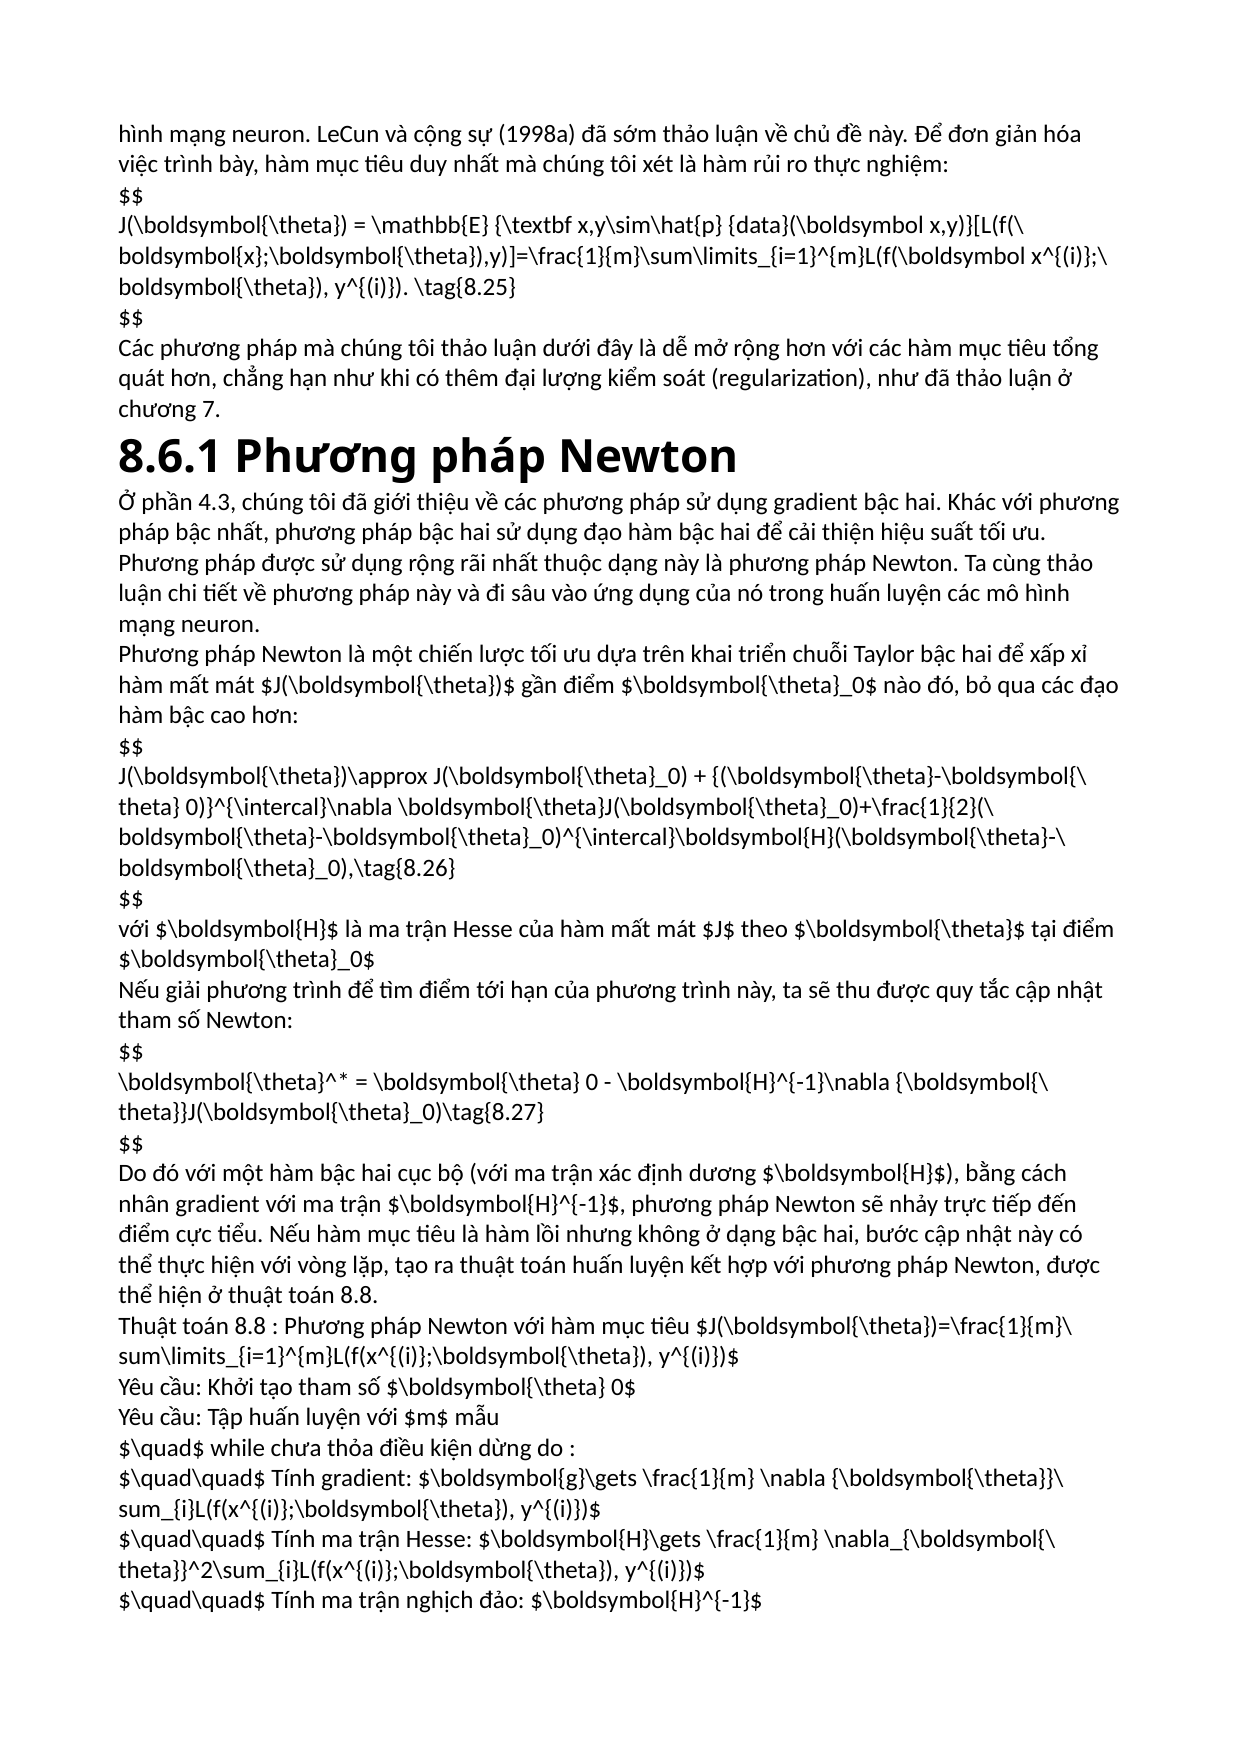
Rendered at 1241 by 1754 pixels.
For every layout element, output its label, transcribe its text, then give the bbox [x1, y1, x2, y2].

text hình mạng neuron. LeCun và cộng sự (1998a) đã sớm thảo luận về chủ đề này. Để đơn giản hóa việc trình bày, hàm mục tiêu duy nhất mà chúng tôi xét là hàm rủi ro thực nghiệm: [118, 118, 1122, 179]
text J(\boldsymbol{\theta}) = \mathbb{E} {\textbf x,y\sim\hat{p} {data}(\boldsymbol x,y)}[L(f(\boldsymbol{x};\boldsymbol{\theta}),y)]=\frac{1}{m}\sum\limits_{i=1}^{m}L(f(\boldsymbol x^{(i)};\boldsymbol{\theta}), y^{(i)}). \tag{8.25} [118, 210, 1122, 301]
text \boldsymbol{\theta}^* = \boldsymbol{\theta} 0 - \boldsymbol{H}^{-1}\nabla {\boldsymbol{\theta}}J(\boldsymbol{\theta}_0)\tag{8.27} [118, 1066, 1122, 1127]
text $$ [118, 730, 1122, 760]
text với $\boldsymbol{H}$ là ma trận Hesse của hàm mất mát $J$ theo $\boldsymbol{\theta}$ tại điểm $\boldsymbol{\theta}_0$ [118, 913, 1122, 974]
text $\quad$ while chưa thỏa điều kiện dừng do : [118, 1432, 1122, 1462]
text $$ [118, 179, 1122, 210]
text Nếu giải phương trình để tìm điểm tới hạn của phương trình này, ta sẽ thu được quy tắc cập nhật tham số Newton: [118, 974, 1122, 1035]
text $\quad\quad$ Tính ma trận nghịch đảo: $\boldsymbol{H}^{-1}$ [118, 1584, 1122, 1615]
text $\quad\quad$ Tính ma trận Hesse: $\boldsymbol{H}\gets \frac{1}{m} \nabla_{\boldsymbol{\theta}}^2\sum_{i}L(f(x^{(i)};\boldsymbol{\theta}), y^{(i)})$ [118, 1523, 1122, 1584]
text Yêu cầu: Khởi tạo tham số $\boldsymbol{\theta} 0$ [118, 1371, 1122, 1401]
text Do đó với một hàm bậc hai cục bộ (với ma trận xác định dương $\boldsymbol{H}$), bằng cách nhân gradient với ma trận $\boldsymbol{H}^{-1}$, phương pháp Newton sẽ nhảy trực tiếp đến điểm cực tiểu. Nếu hàm mục tiêu là hàm lồi nhưng không ở dạng bậc hai, bước cập nhật này có thể thực hiện với vòng lặp, tạo ra thuật toán huấn luyện kết hợp với phương pháp Newton, được thể hiện ở thuật toán 8.8. [118, 1157, 1122, 1310]
subtitle 8.6.1 Phương pháp Newton [118, 423, 1122, 486]
text $$ [118, 301, 1122, 332]
text Yêu cầu: Tập huấn luyện với $m$ mẫu [118, 1401, 1122, 1432]
text Phương pháp Newton là một chiến lược tối ưu dựa trên khai triển chuỗi Taylor bậc hai để xấp xỉ hàm mất mát $J(\boldsymbol{\theta})$ gần điểm $\boldsymbol{\theta}_0$ nào đó, bỏ qua các đạo hàm bậc cao hơn: [118, 638, 1122, 730]
text Ở phần 4.3, chúng tôi đã giới thiệu về các phương pháp sử dụng gradient bậc hai. Khác với phương pháp bậc nhất, phương pháp bậc hai sử dụng đạo hàm bậc hai để cải thiện hiệu suất tối ưu. Phương pháp được sử dụng rộng rãi nhất thuộc dạng này là phương pháp Newton. Ta cùng thảo luận chi tiết về phương pháp này và đi sâu vào ứng dụng của nó trong huấn luyện các mô hình mạng neuron. [118, 486, 1122, 638]
text $$ [118, 1127, 1122, 1157]
text Thuật toán 8.8 : Phương pháp Newton với hàm mục tiêu $J(\boldsymbol{\theta})=\frac{1}{m}\sum\limits_{i=1}^{m}L(f(x^{(i)};\boldsymbol{\theta}), y^{(i)})$ [118, 1310, 1122, 1371]
text $$ [118, 1035, 1122, 1066]
text J(\boldsymbol{\theta})\approx J(\boldsymbol{\theta}_0) + {(\boldsymbol{\theta}-\boldsymbol{\theta} 0)}^{\intercal}\nabla \boldsymbol{\theta}J(\boldsymbol{\theta}_0)+\frac{1}{2}(\boldsymbol{\theta}-\boldsymbol{\theta}_0)^{\intercal}\boldsymbol{H}(\boldsymbol{\theta}-\boldsymbol{\theta}_0),\tag{8.26} [118, 760, 1122, 882]
text $\quad\quad$ Tính gradient: $\boldsymbol{g}\gets \frac{1}{m} \nabla {\boldsymbol{\theta}}\sum_{i}L(f(x^{(i)};\boldsymbol{\theta}), y^{(i)})$ [118, 1462, 1122, 1523]
text Các phương pháp mà chúng tôi thảo luận dưới đây là dễ mở rộng hơn với các hàm mục tiêu tổng quát hơn, chẳng hạn như khi có thêm đại lượng kiểm soát (regularization), như đã thảo luận ở chương 7. [118, 332, 1122, 423]
text $$ [118, 882, 1122, 913]
